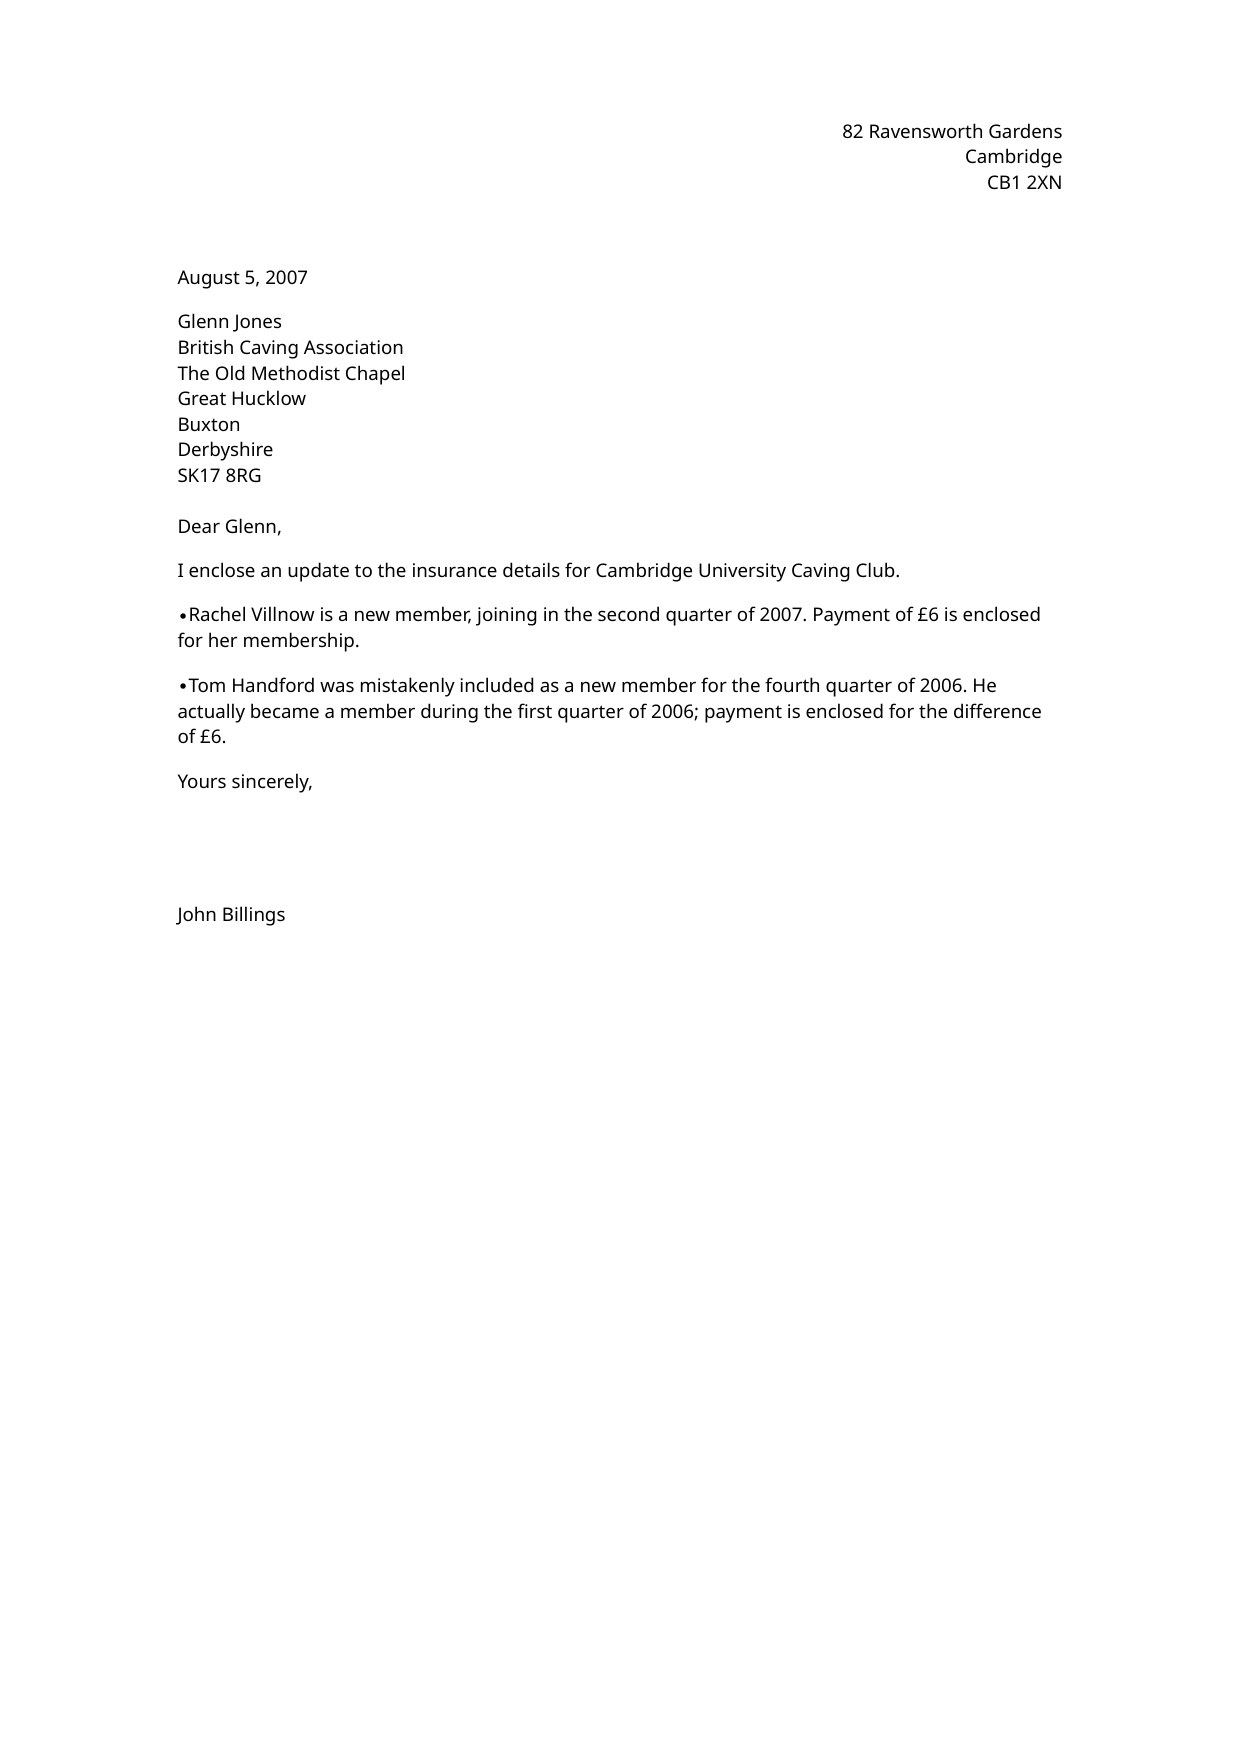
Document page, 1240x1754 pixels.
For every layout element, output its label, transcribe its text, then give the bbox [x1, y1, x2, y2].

text Buxton [177, 411, 1062, 436]
text Cambridge [177, 144, 1062, 169]
text The Old Methodist Chapel [177, 360, 1062, 385]
text Yours sincerely, [177, 768, 1062, 793]
list Tom Handford was mistakenly included as a new member for the fourth quarter of 2006. He actually became a member during the first quarter of 2006; payment is enclosed for the difference of £6. [177, 672, 1062, 749]
text August 5, 2007 [177, 264, 1062, 290]
text CB1 2XN [177, 169, 1062, 195]
text Derbyshire [177, 436, 1062, 462]
text 82 Ravensworth Gardens [177, 118, 1062, 144]
text British Caving Association [177, 334, 1062, 360]
text Dear Glenn, [177, 513, 1062, 538]
text John Billings [177, 901, 1062, 926]
text I enclose an update to the insurance details for Cambridge University Caving Club. [177, 557, 1062, 583]
text Glenn Jones [177, 309, 1062, 334]
list Rachel Villnow is a new member, joining in the second quarter of 2007. Payment of £6 is enclosed for her membership. [177, 601, 1062, 653]
text SK17 8RG [177, 462, 1062, 487]
text Great Hucklow [177, 385, 1062, 411]
